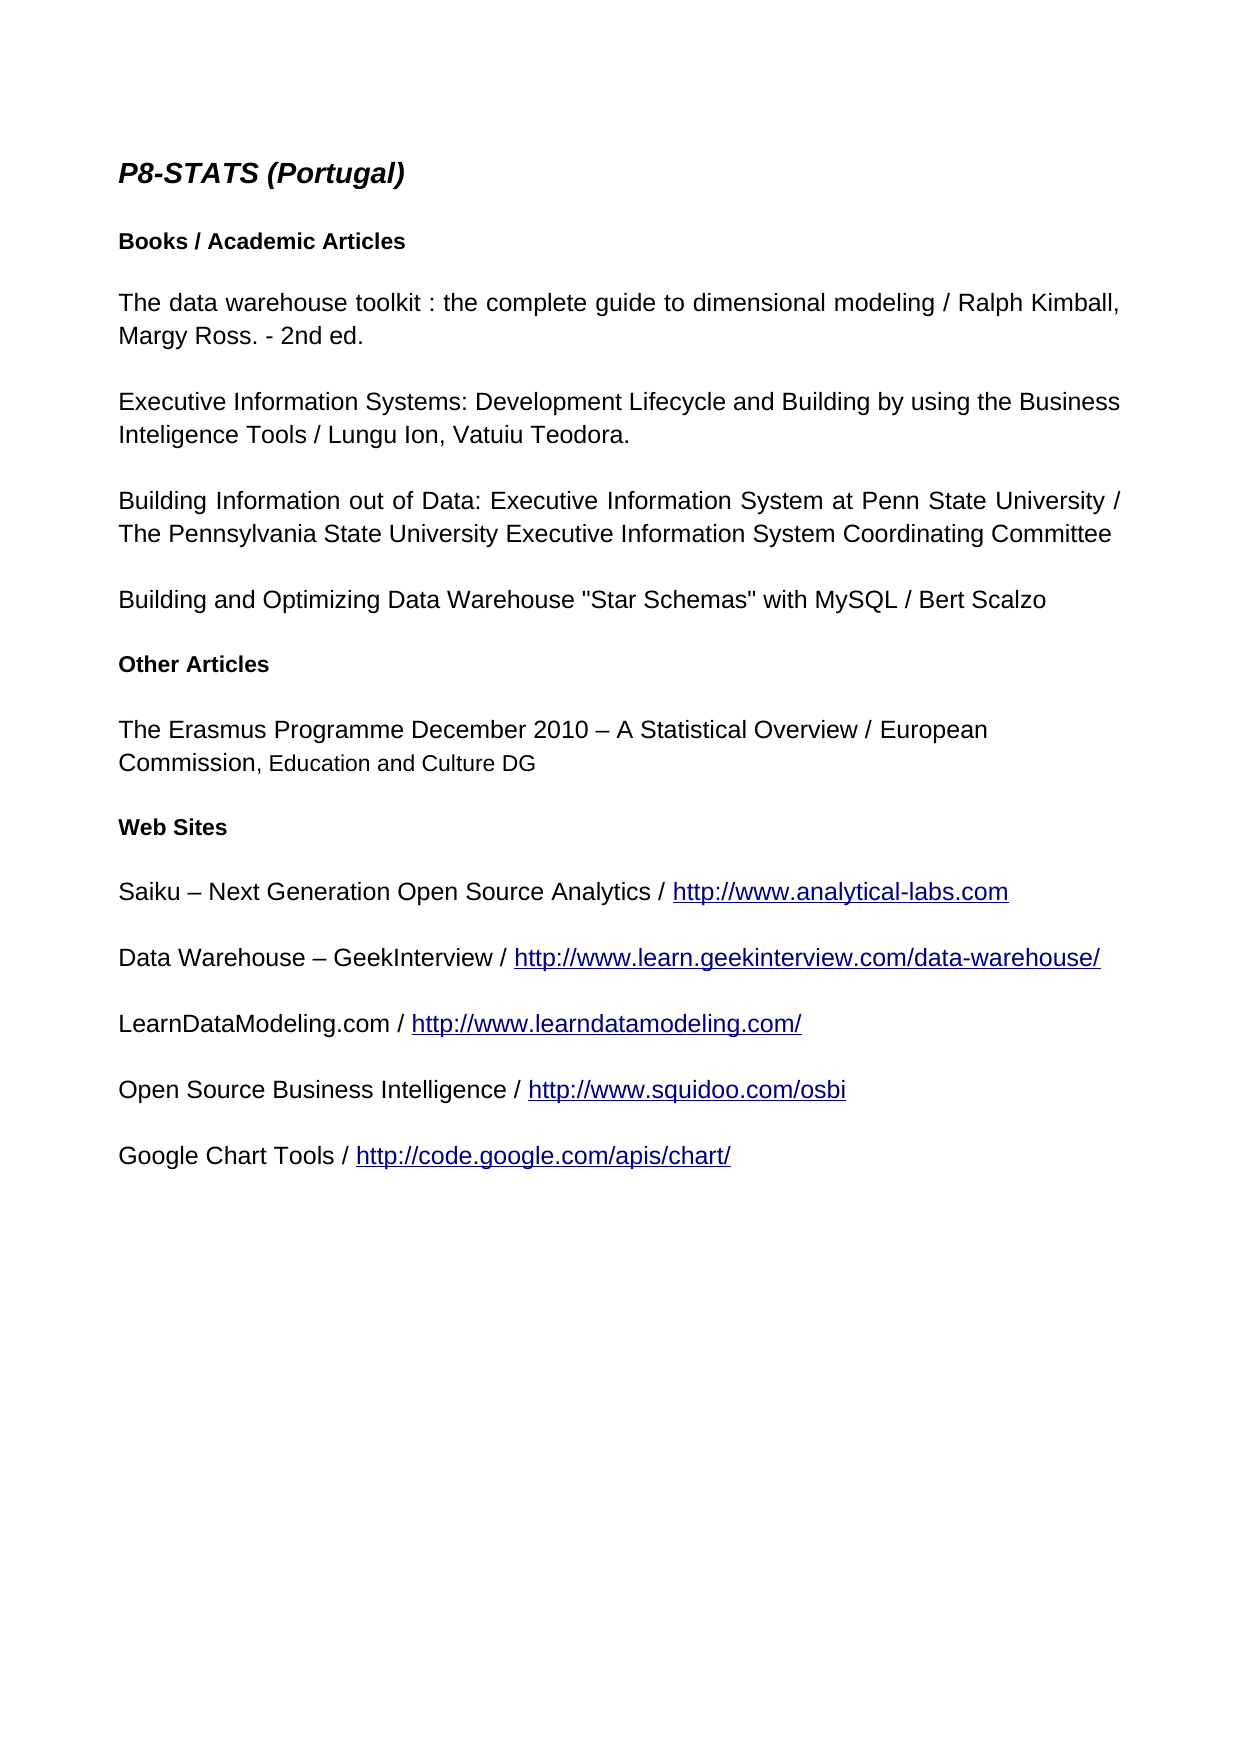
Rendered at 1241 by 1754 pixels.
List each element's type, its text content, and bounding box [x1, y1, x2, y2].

text The data warehouse toolkit : the complete guide to dimensional modeling / Ralph Kimball, Margy Ross. - 2nd ed. [118, 288, 1122, 350]
text Executive Information Systems: Development Lifecycle and Building by using the Business Inteligence Tools / Lungu Ion, Vatuiu Teodora. [118, 387, 1122, 449]
subtitle P8-STATS (Portugal) [118, 156, 1122, 189]
text Data Warehouse – GeekInterview / http://www.learn.geekinterview.com/data-warehouse/ [118, 943, 1122, 972]
text The Erasmus Programme December 2010 – A Statistical Overview / European Commission, Education and Culture DG [118, 714, 1122, 776]
text Google Chart Tools / http://code.google.com/apis/chart/ [118, 1141, 1122, 1170]
text LearnDataModeling.com / http://www.learndatamodeling.com/ [118, 1009, 1122, 1038]
text Building and Optimizing Data Warehouse "Star Schemas" with MySQL / Bert Scalzo [118, 585, 1122, 614]
text Other Articles [118, 651, 1122, 678]
text Books / Academic Articles [118, 228, 1122, 254]
text Web Sites [118, 814, 1122, 840]
text Saiku – Next Generation Open Source Analytics / http://www.analytical-labs.com [118, 877, 1122, 906]
text Building Information out of Data: Executive Information System at Penn State University / The Pennsylvania State University Executive Information System Coordinating Committee [118, 486, 1122, 548]
text Open Source Business Intelligence / http://www.squidoo.com/osbi [118, 1075, 1122, 1104]
